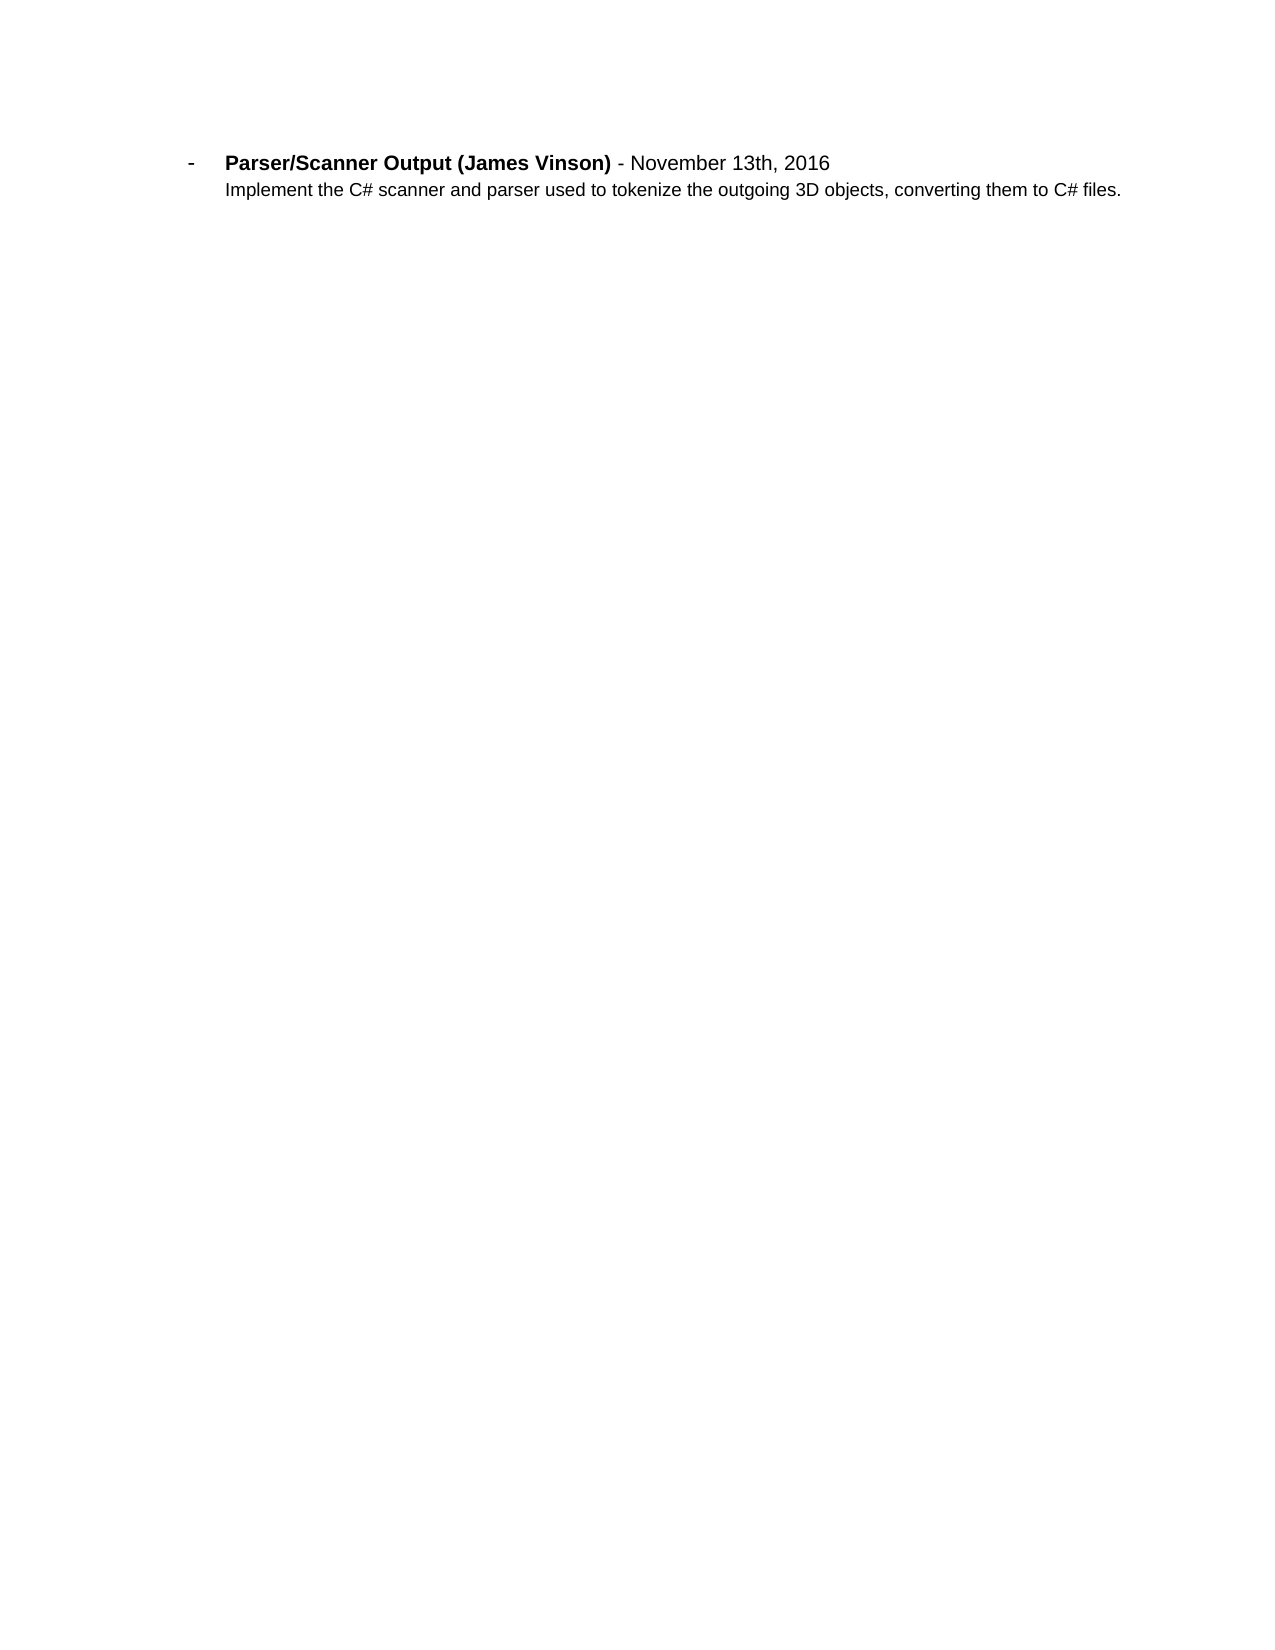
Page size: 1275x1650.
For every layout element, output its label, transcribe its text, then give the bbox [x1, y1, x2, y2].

text Implement the C# scanner and parser used to tokenize the outgoing 3D objects, converting them to C# files. [150, 179, 1125, 200]
list Parser/Scanner Output (James Vinson) - November 13th, 2016 [187, 150, 1125, 176]
